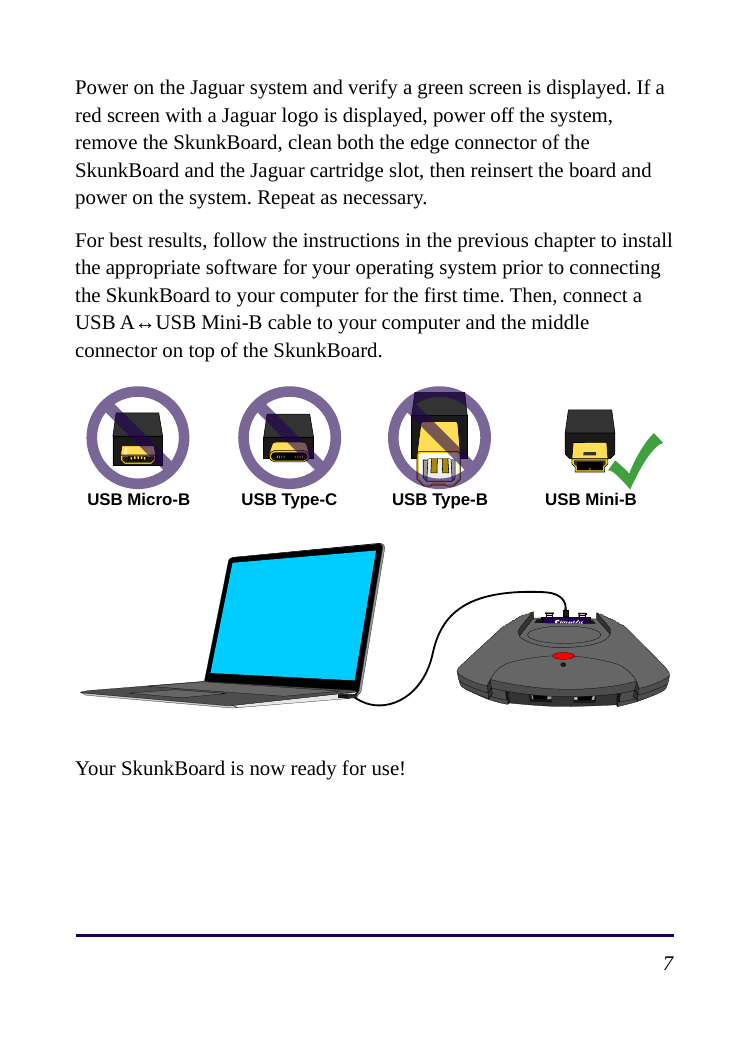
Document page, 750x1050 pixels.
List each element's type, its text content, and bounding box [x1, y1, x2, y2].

text Power on the Jaguar system and verify a green screen is displayed. If a red screen with a Jaguar logo is displayed, power off the system, remove the SkunkBoard, clean both the edge connector of the SkunkBoard and the Jaguar cartridge slot, then reinsert the board and power on the system. Repeat as necessary. [75, 75, 675, 209]
text Your SkunkBoard is now ready for use! [75, 756, 675, 780]
text For best results, follow the instructions in the previous chapter to install the appropriate software for your operating system prior to connecting the SkunkBoard to your computer for the first time. Then, connect a USB A↔USB Mini-B cable to your computer and the middle connector on top of the SkunkBoard. [75, 228, 675, 362]
